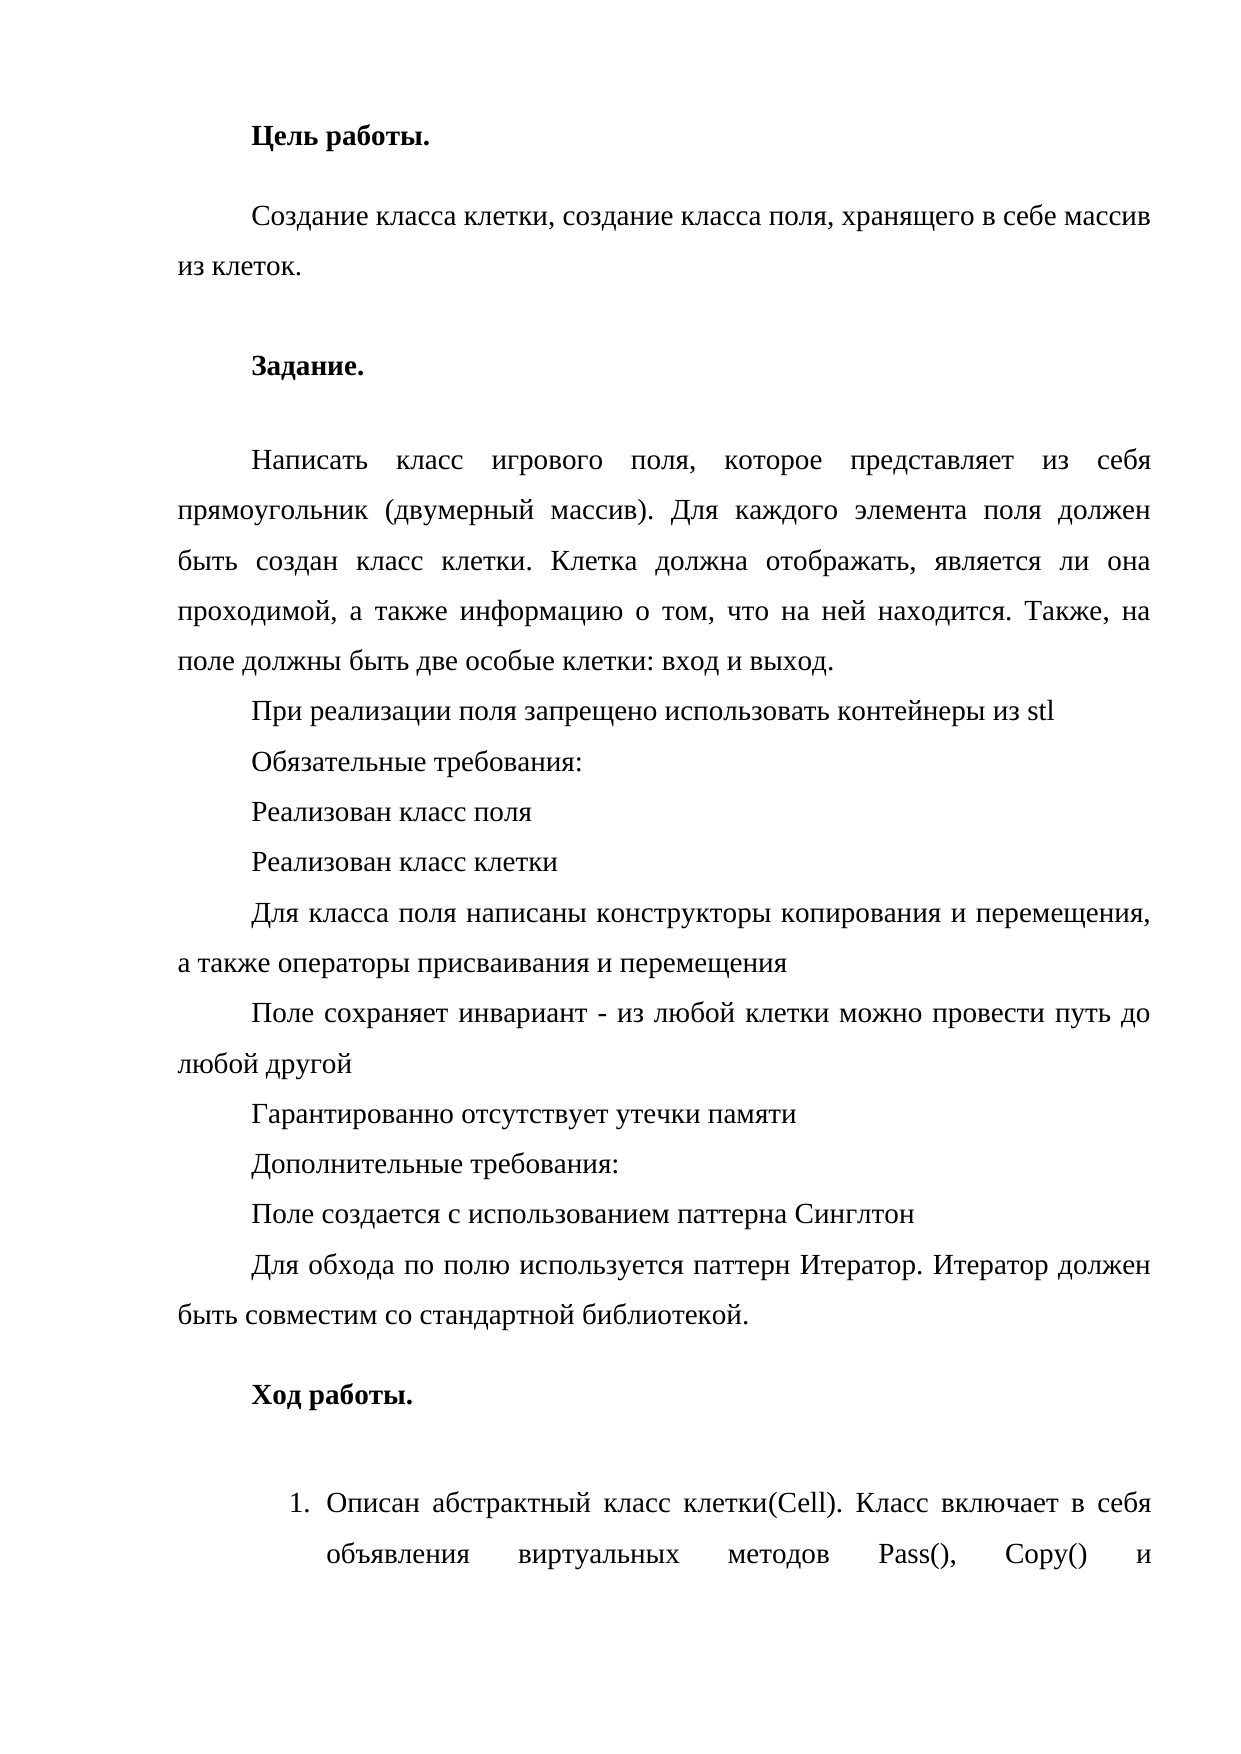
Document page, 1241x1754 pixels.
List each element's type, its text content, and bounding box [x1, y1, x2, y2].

text Задание. [177, 348, 1152, 382]
text Написать класс игрового поля, которое представляет из себя прямоугольник (двумерный массив). Для каждого элемента поля должен быть создан класс клетки. Клетка должна отображать, является ли она проходимой, а также информацию о том, что на ней находится. Также, на поле должны быть две особые клетки: вход и выход. [177, 442, 1152, 677]
text Поле создается с использованием паттерна Синглтон [177, 1197, 1152, 1230]
text Ход работы. [177, 1377, 1152, 1410]
text Цель работы. [177, 118, 1152, 152]
text Дополнительные требования: [177, 1146, 1152, 1180]
text Реализован класс поля [177, 794, 1152, 828]
text Для класса поля написаны конструкторы копирования и перемещения, а также операторы присваивания и перемещения [177, 895, 1152, 979]
text Реализован класс клетки [177, 844, 1152, 878]
text При реализации поля запрещено использовать контейнеры из stl [177, 693, 1152, 727]
text Поле сохраняет инвариант - из любой клетки можно провести путь до любой другой [177, 995, 1152, 1079]
list Описан абстрактный класс клетки(Cell). Класс включает в себя объявления виртуальных методов Pass(), Copy() и [288, 1485, 1152, 1569]
text Создание класса клетки, создание класса поля, хранящего в себе массив из клеток. [177, 198, 1152, 281]
text Обязательные требования: [177, 744, 1152, 777]
text Для обхода по полю используется паттерн Итератор. Итератор должен быть совместим со стандартной библиотекой. [177, 1247, 1152, 1331]
text Гарантированно отсутствует утечки памяти [177, 1096, 1152, 1129]
